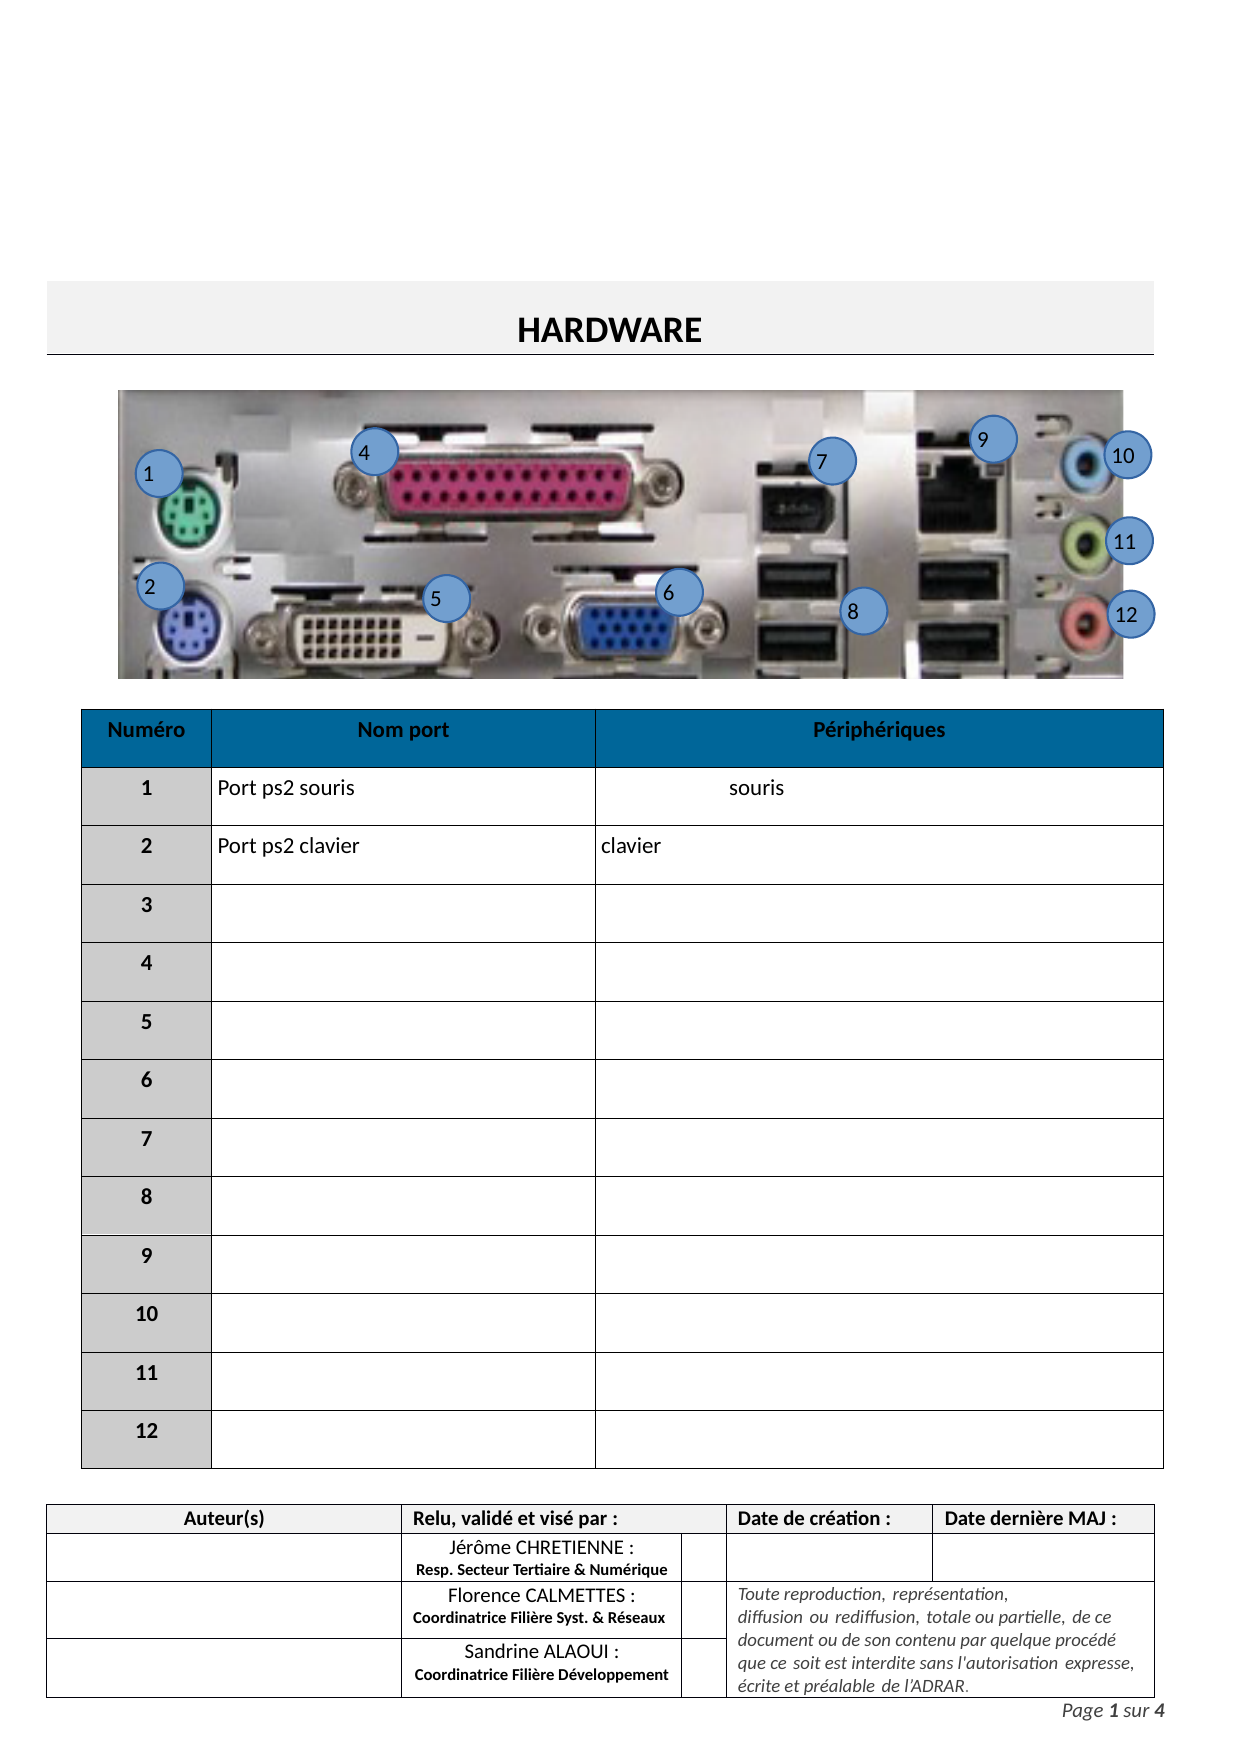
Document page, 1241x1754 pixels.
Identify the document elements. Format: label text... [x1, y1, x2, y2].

table_cell 8 [82, 1177, 211, 1234]
table_cell Port ps2 clavier [212, 826, 595, 884]
table_cell [596, 1236, 1163, 1293]
table_header Périphériques [596, 710, 1163, 767]
table_cell [212, 1002, 595, 1059]
table_header Nom port [212, 710, 595, 767]
table_cell 3 [82, 885, 211, 942]
table_cell [212, 943, 595, 1001]
table_cell souris [596, 768, 1163, 825]
table_cell [212, 1294, 595, 1351]
table_cell 7 [82, 1119, 211, 1176]
table_cell clavier [596, 826, 1163, 884]
table_cell [212, 885, 595, 942]
table_cell 1 [82, 768, 211, 825]
table_cell 2 [82, 826, 211, 884]
table_cell 12 [82, 1411, 211, 1468]
table_cell [212, 1119, 595, 1176]
table_cell [596, 943, 1163, 1001]
table_cell [596, 1002, 1163, 1059]
table_cell [212, 1353, 595, 1410]
table_cell [596, 1294, 1163, 1351]
table_cell [212, 1177, 595, 1234]
table_cell [596, 1353, 1163, 1410]
table_cell [596, 1411, 1163, 1468]
table_cell Port ps2 souris [212, 768, 595, 825]
table_cell 6 [82, 1060, 211, 1118]
table_cell [596, 885, 1163, 942]
table_header Numéro [82, 710, 211, 767]
table_cell [212, 1411, 595, 1468]
table_cell 10 [82, 1294, 211, 1351]
table_cell 5 [82, 1002, 211, 1059]
table_cell [596, 1119, 1163, 1176]
table_cell [596, 1060, 1163, 1118]
table_cell [212, 1060, 595, 1118]
table_cell 11 [82, 1353, 211, 1410]
table_cell [212, 1236, 595, 1293]
table_cell 9 [82, 1236, 211, 1293]
table_cell [596, 1177, 1163, 1234]
table_cell 4 [82, 943, 211, 1001]
